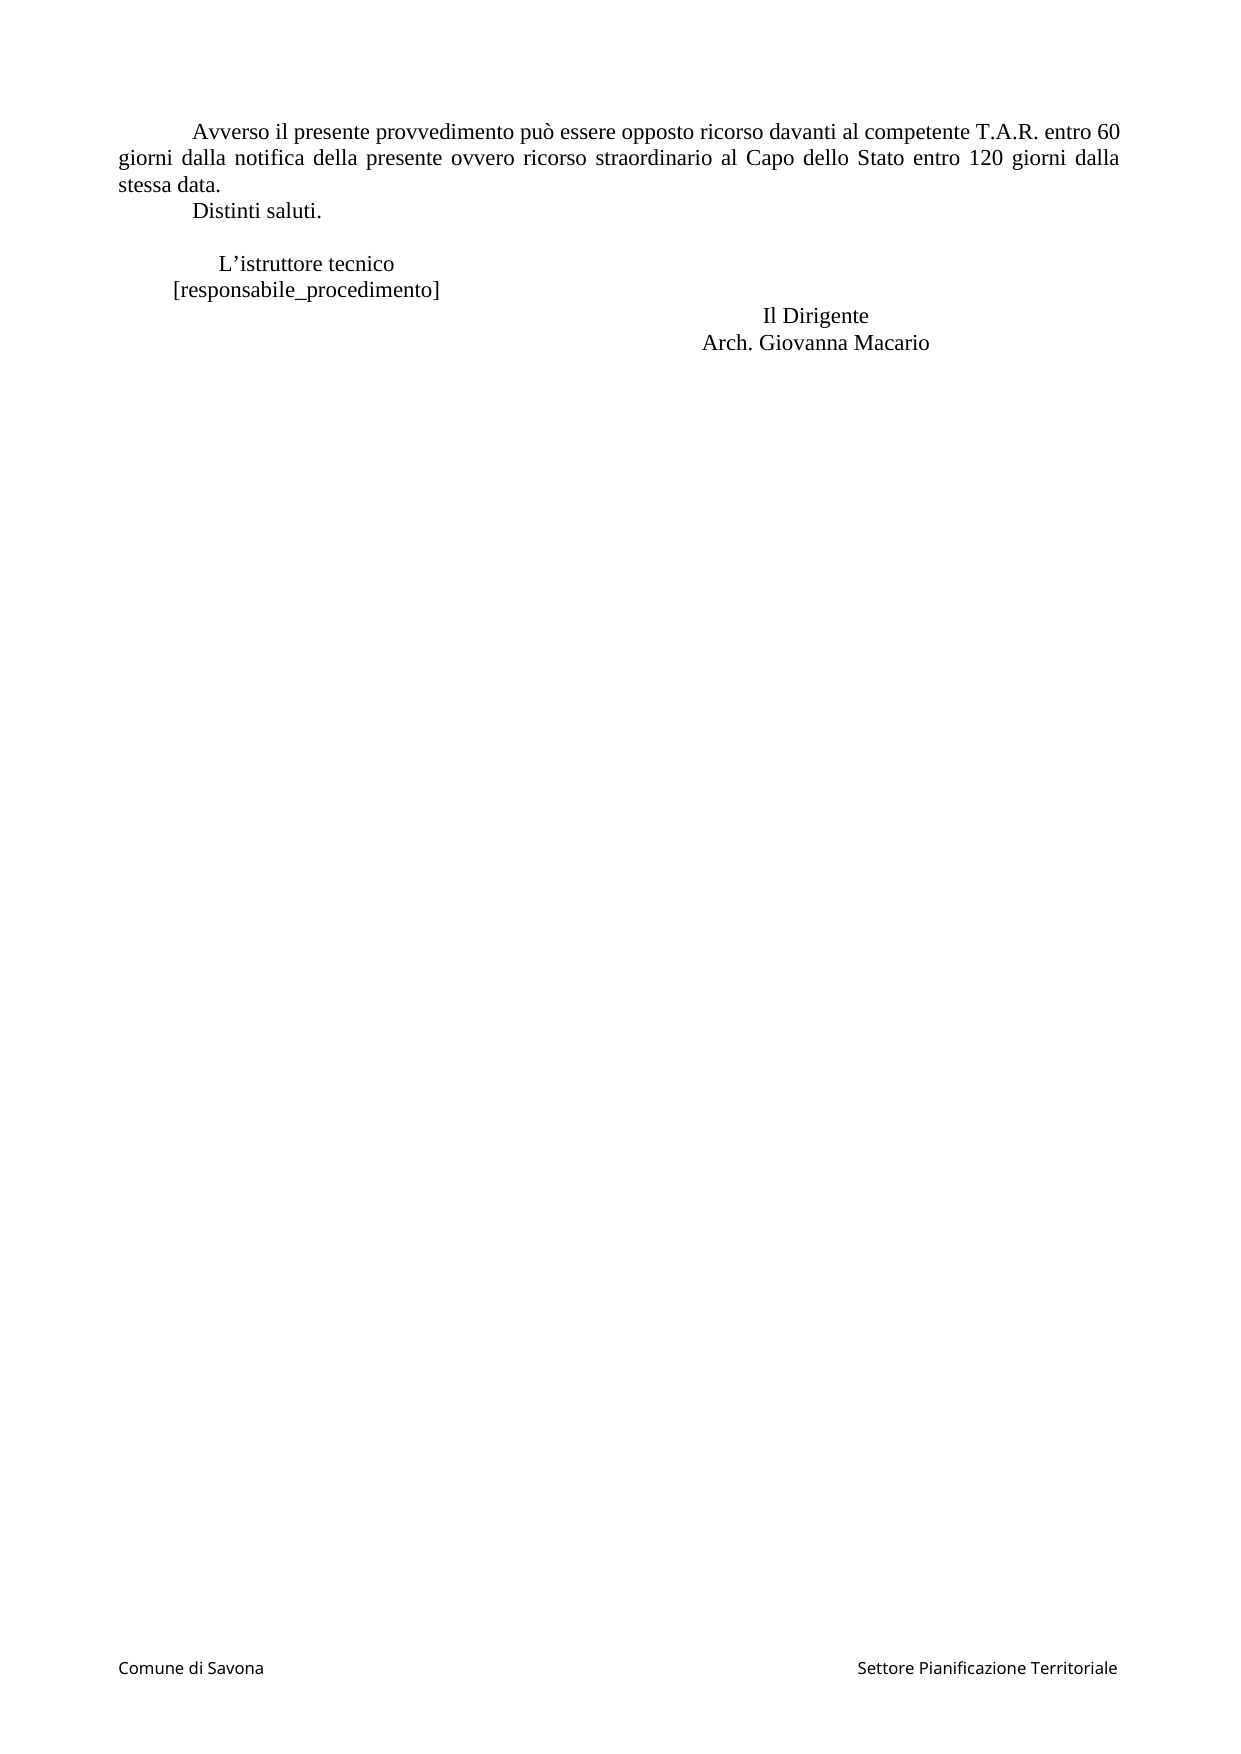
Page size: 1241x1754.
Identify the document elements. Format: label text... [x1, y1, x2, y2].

text Avverso il presente provvedimento può essere opposto ricorso davanti al competente T.A.R. entro 60 giorni dalla notifica della presente ovvero ricorso straordinario al Capo dello Stato entro 120 giorni dalla stessa data. [118, 118, 1122, 197]
table_cell Il Dirigente Arch. Giovanna Macario [502, 303, 1129, 355]
table_header [502, 250, 1129, 303]
table_header L’istruttore tecnico [responsabile_procedimento] [111, 250, 502, 303]
table_cell [111, 303, 502, 355]
text Distinti saluti. [118, 197, 1122, 223]
